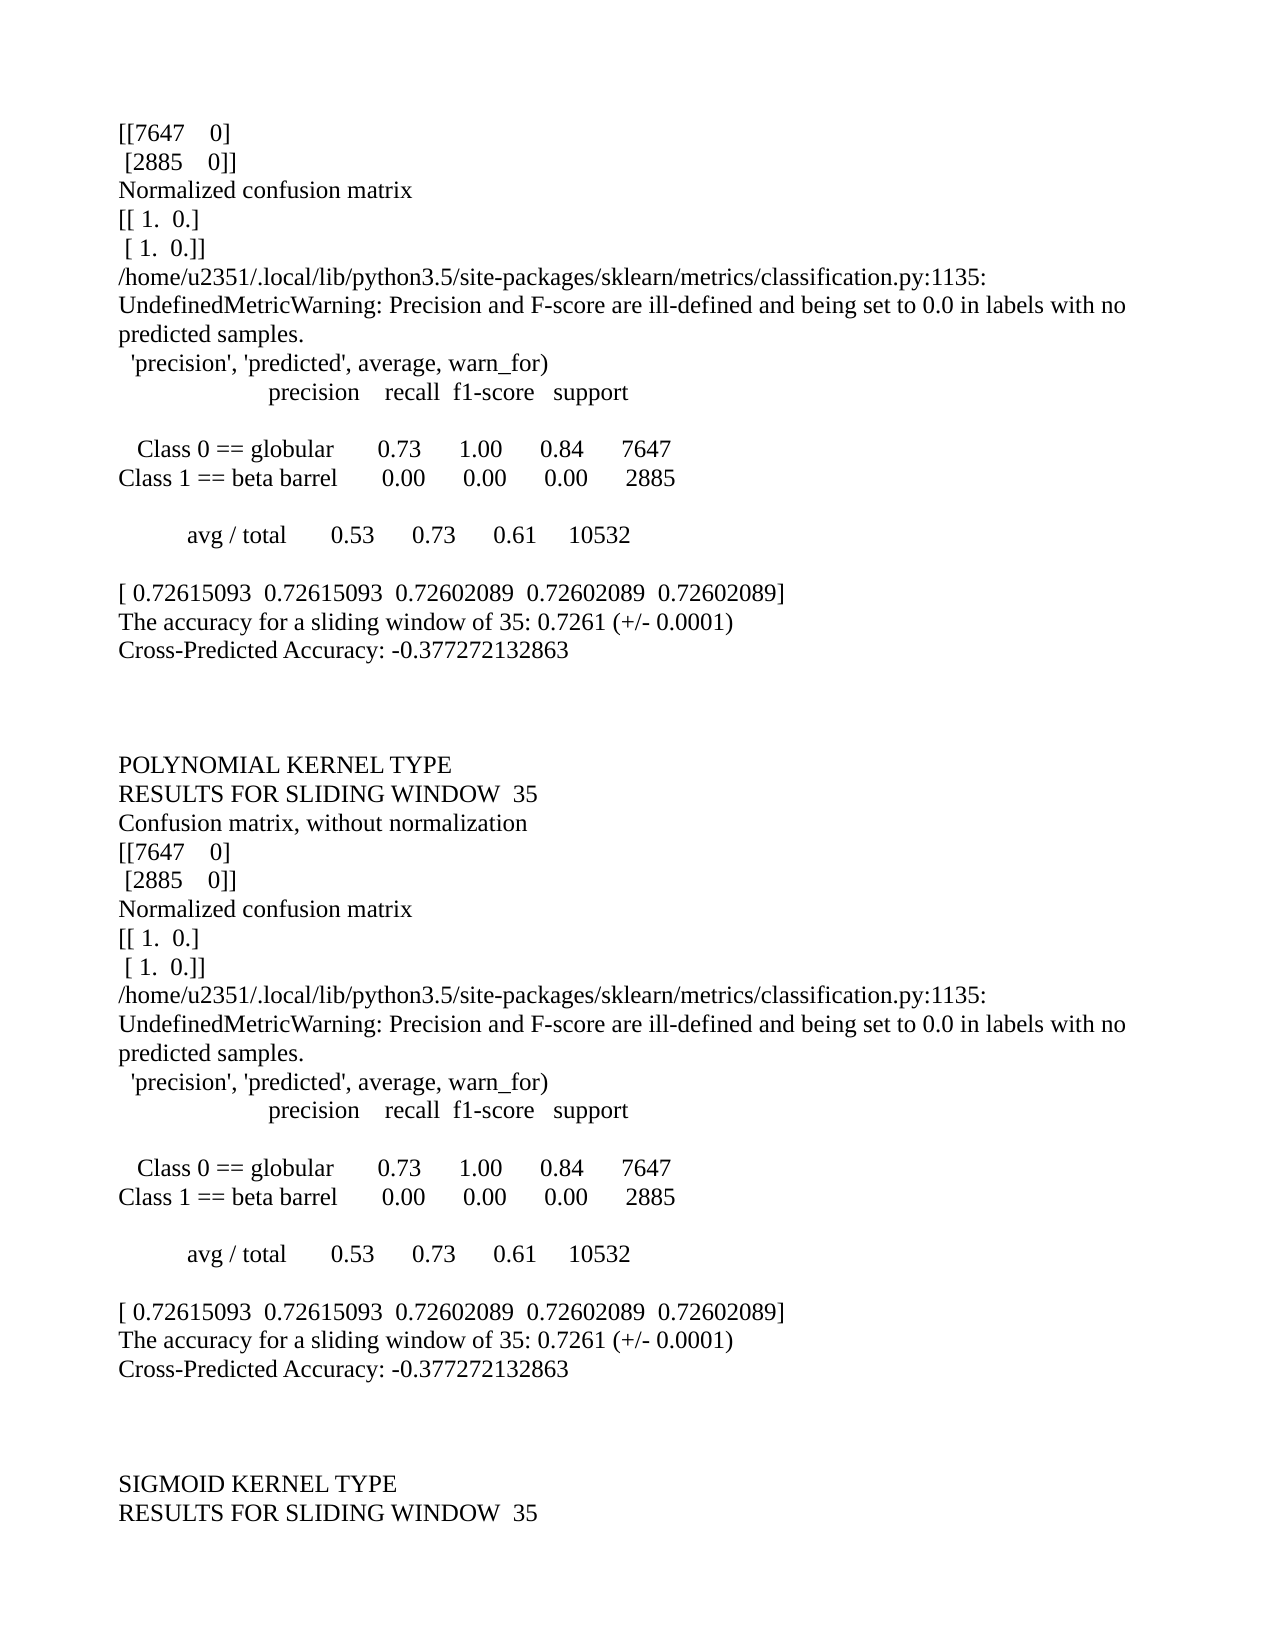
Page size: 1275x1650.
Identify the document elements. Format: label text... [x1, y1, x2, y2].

text [[ 1. 0.] [118, 204, 1157, 233]
text [[ 1. 0.] [118, 923, 1157, 952]
text Class 0 == globular 0.73 1.00 0.84 7647 [118, 434, 1157, 463]
text The accuracy for a sliding window of 35: 0.7261 (+/- 0.0001) [118, 1326, 1157, 1354]
text avg / total 0.53 0.73 0.61 10532 [118, 1239, 1157, 1268]
text [2885 0]] [118, 147, 1157, 176]
text [ 0.72615093 0.72615093 0.72602089 0.72602089 0.72602089] [118, 578, 1157, 607]
text SIGMOID KERNEL TYPE [118, 1469, 1157, 1498]
text Class 1 == beta barrel 0.00 0.00 0.00 2885 [118, 463, 1157, 492]
text [[7647 0] [118, 837, 1157, 866]
text [ 0.72615093 0.72615093 0.72602089 0.72602089 0.72602089] [118, 1297, 1157, 1326]
text Normalized confusion matrix [118, 894, 1157, 923]
text 'precision', 'predicted', average, warn_for) [118, 1067, 1157, 1096]
text /home/u2351/.local/lib/python3.5/site-packages/sklearn/metrics/classification.py:1135: UndefinedMetricWarning: Precision and F-score are ill-defined and being set to 0.0 in labels with no predicted samples. [118, 262, 1157, 348]
text [2885 0]] [118, 866, 1157, 894]
text [ 1. 0.]] [118, 952, 1157, 981]
text avg / total 0.53 0.73 0.61 10532 [118, 521, 1157, 549]
text Cross-Predicted Accuracy: -0.377272132863 [118, 636, 1157, 664]
text [ 1. 0.]] [118, 233, 1157, 262]
text RESULTS FOR SLIDING WINDOW 35 [118, 1498, 1157, 1527]
text precision recall f1-score support [118, 1096, 1157, 1124]
text Confusion matrix, without normalization [118, 808, 1157, 837]
text Class 1 == beta barrel 0.00 0.00 0.00 2885 [118, 1182, 1157, 1211]
text POLYNOMIAL KERNEL TYPE [118, 751, 1157, 779]
text 'precision', 'predicted', average, warn_for) [118, 348, 1157, 377]
text Class 0 == globular 0.73 1.00 0.84 7647 [118, 1153, 1157, 1182]
text /home/u2351/.local/lib/python3.5/site-packages/sklearn/metrics/classification.py:1135: UndefinedMetricWarning: Precision and F-score are ill-defined and being set to 0.0 in labels with no predicted samples. [118, 981, 1157, 1067]
text precision recall f1-score support [118, 377, 1157, 406]
text Cross-Predicted Accuracy: -0.377272132863 [118, 1354, 1157, 1383]
text Normalized confusion matrix [118, 176, 1157, 204]
text The accuracy for a sliding window of 35: 0.7261 (+/- 0.0001) [118, 607, 1157, 636]
text [[7647 0] [118, 118, 1157, 147]
text RESULTS FOR SLIDING WINDOW 35 [118, 779, 1157, 808]
